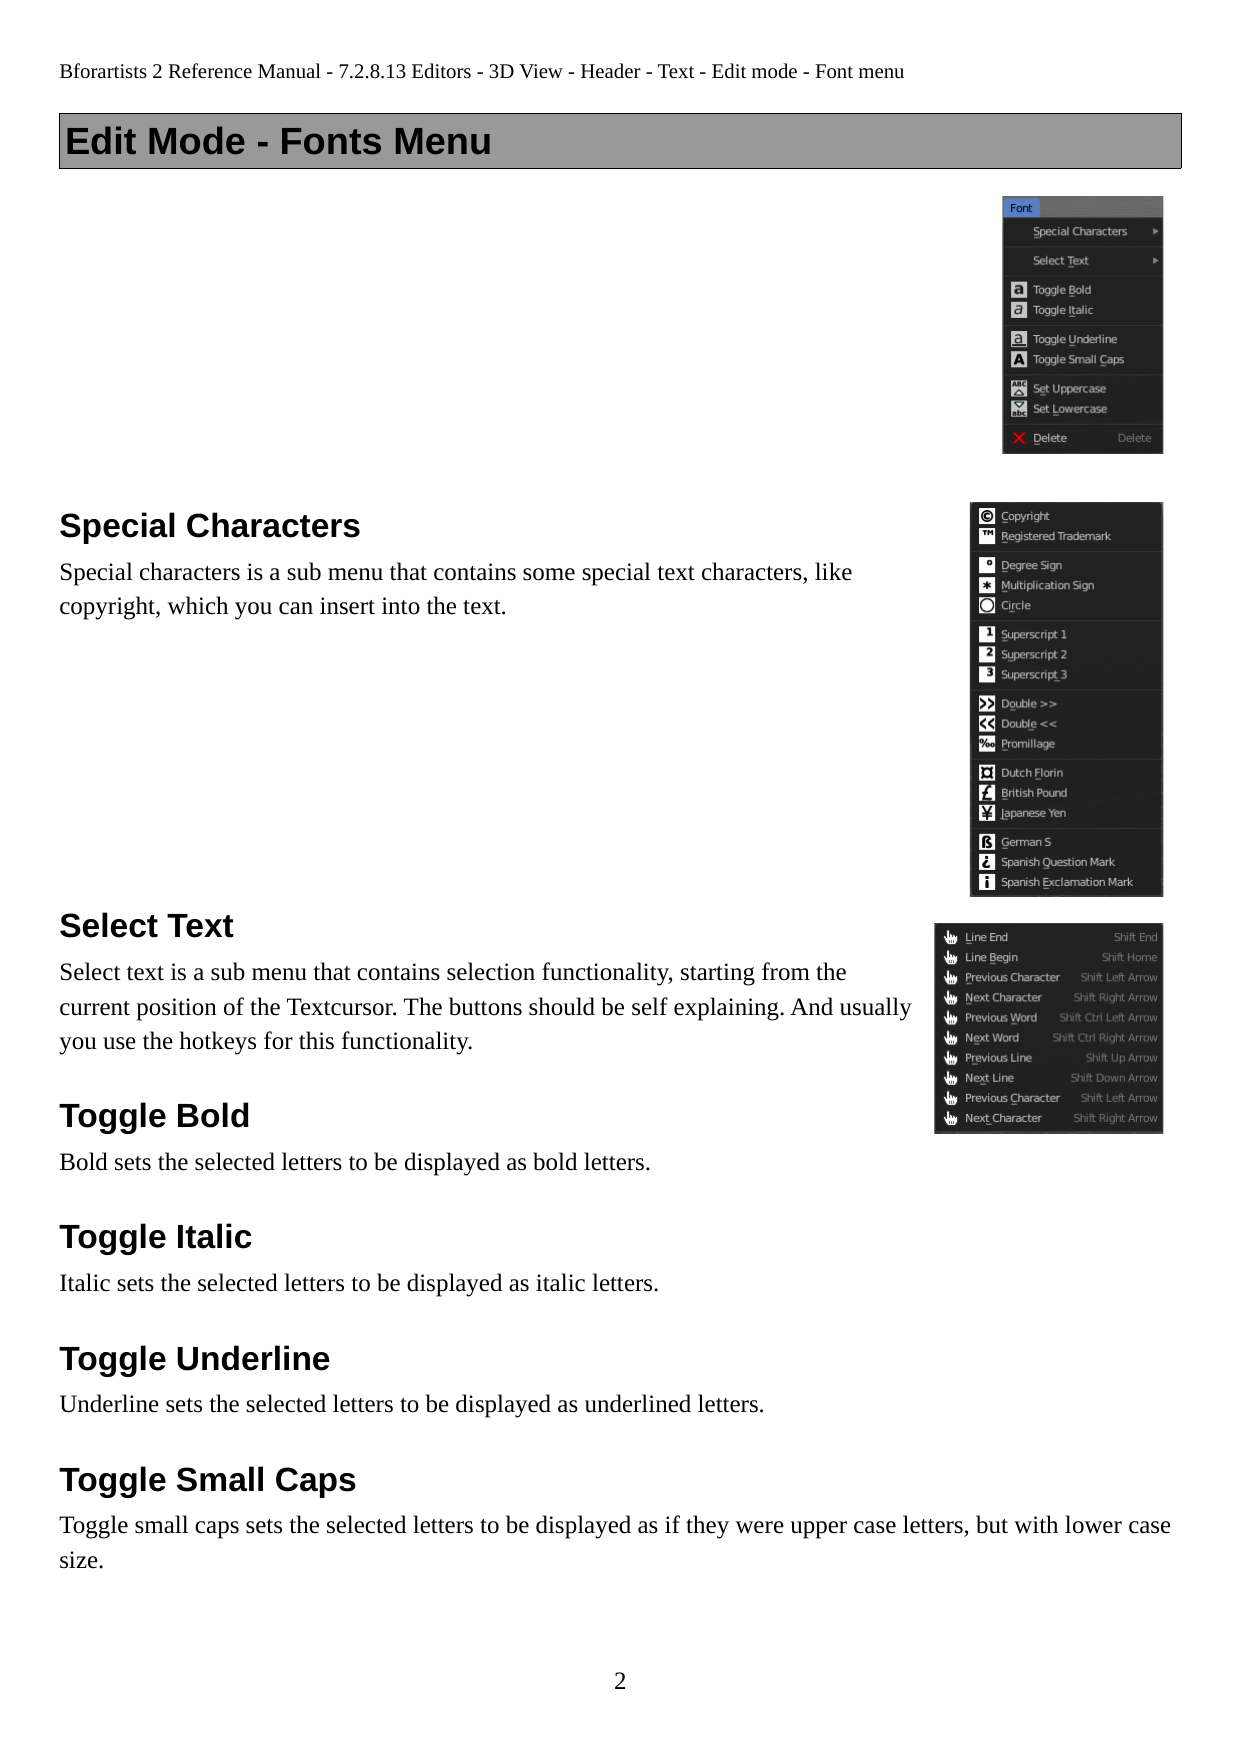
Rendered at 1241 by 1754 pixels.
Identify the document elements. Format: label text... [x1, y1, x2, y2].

subtitle Toggle Small Caps [59, 1459, 1181, 1498]
subtitle [1164, 505, 1181, 544]
subtitle Toggle Bold [59, 1096, 1181, 1135]
text Special characters is a sub menu that contains some special text characters, like copyright, which you can insert into the text. [59, 557, 969, 620]
text Bold sets the selected letters to be displayed as bold letters. [59, 1147, 1181, 1176]
subtitle Toggle Italic [59, 1217, 1181, 1256]
subtitle Select Text [59, 906, 1181, 945]
table_header Edit Mode - Fonts Menu [60, 114, 1181, 168]
subtitle Special Characters [59, 505, 969, 544]
text Toggle small caps sets the selected letters to be displayed as if they were upper case letters, but with lower case size. [59, 1511, 1181, 1574]
text Select text is a sub menu that contains selection functionality, starting from the current position of the Textcursor. The buttons should be self explaining. And usually you use the hotkeys for this functionality. [59, 957, 934, 1055]
picture [969, 502, 1164, 897]
picture [934, 923, 1164, 1134]
subtitle Toggle Underline [59, 1338, 1181, 1377]
text Underline sets the selected letters to be displayed as underlined letters. [59, 1389, 1181, 1418]
text Italic sets the selected letters to be displayed as italic letters. [59, 1268, 1181, 1297]
picture [1002, 196, 1164, 454]
